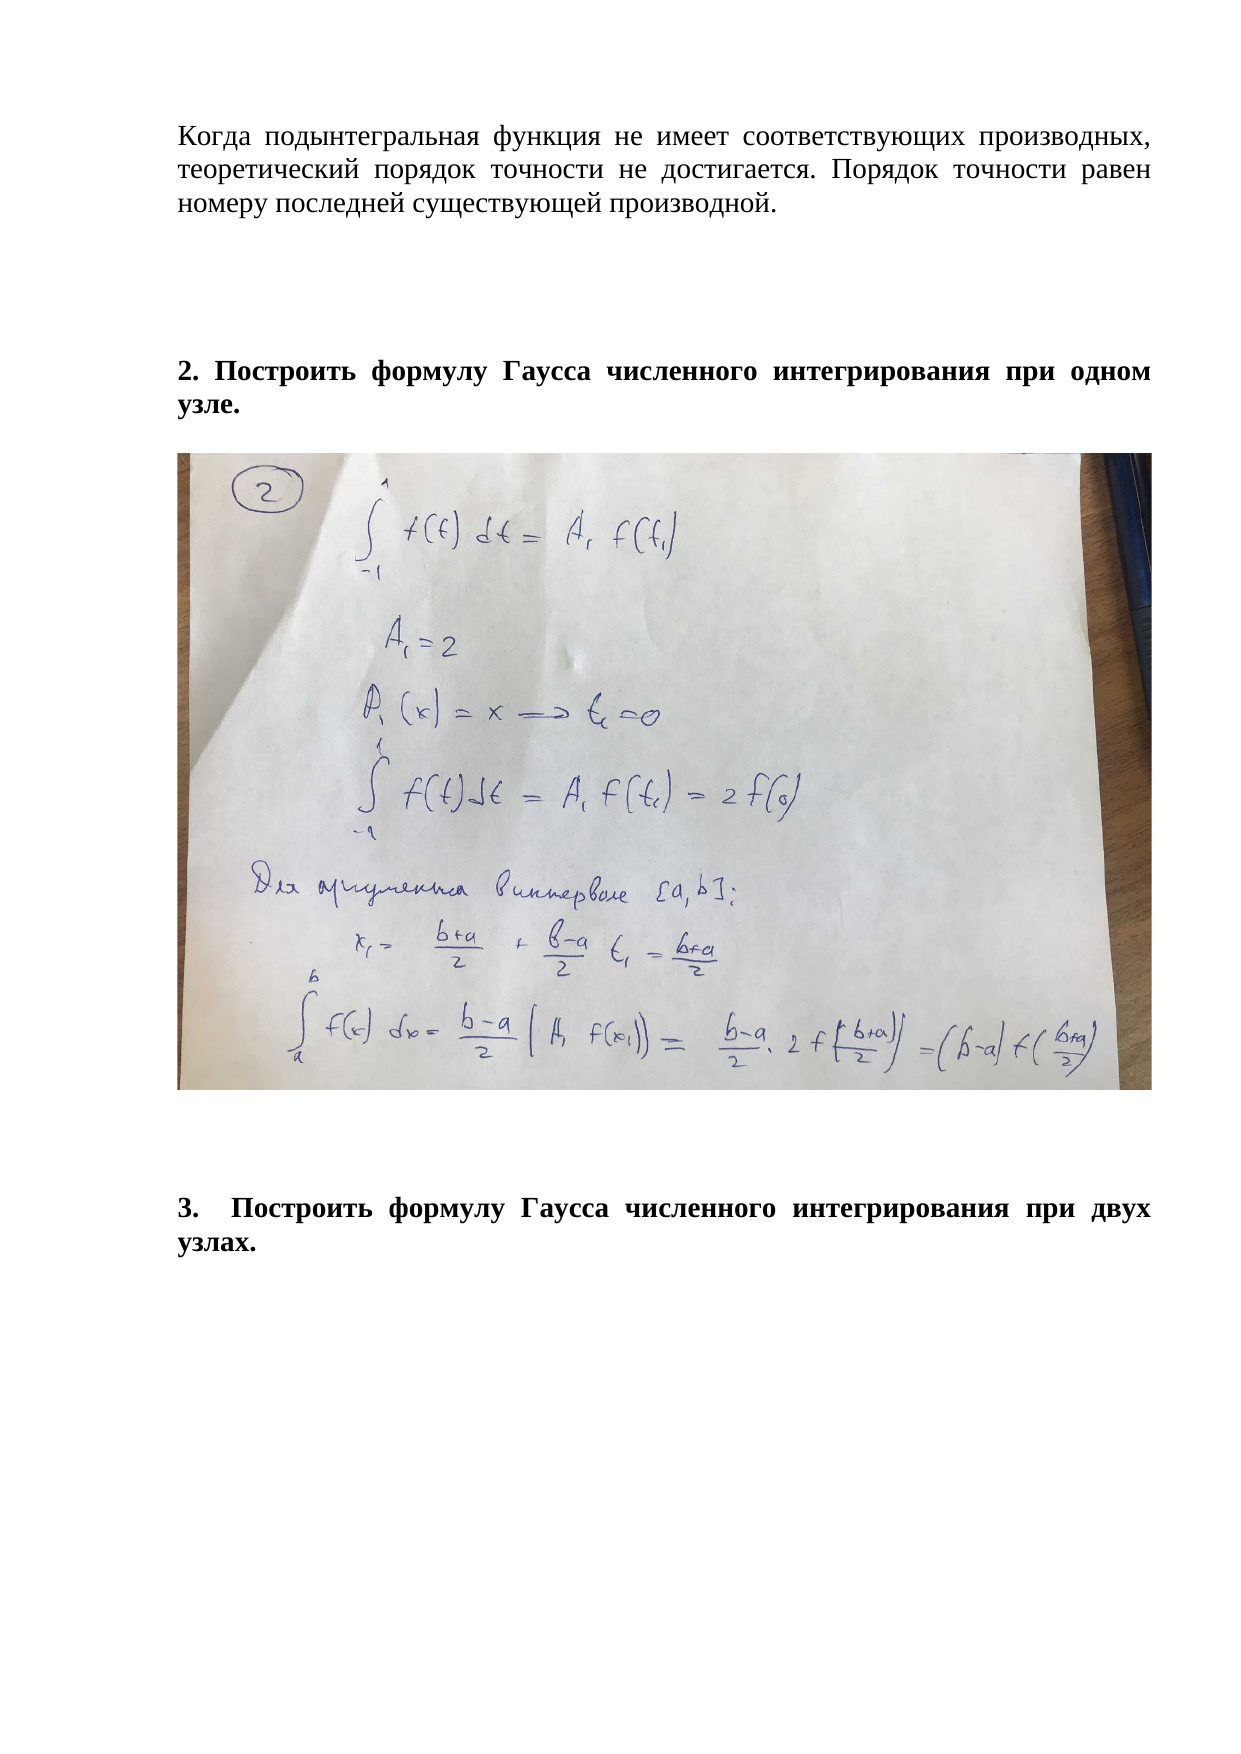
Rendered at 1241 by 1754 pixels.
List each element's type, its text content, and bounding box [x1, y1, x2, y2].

text 3. Построить формулу Гаусса численного интегрирования при двух узлах. [177, 1190, 1152, 1257]
text Когда подынтегральная функция не имеет соответствующих производных, теоретический порядок точности не достигается. Порядок точности равен номеру последней существующей производной. [177, 118, 1152, 219]
text 2. Построить формулу Гаусса численного интегрирования при одном узле. [177, 353, 1152, 420]
picture [177, 453, 1152, 1090]
